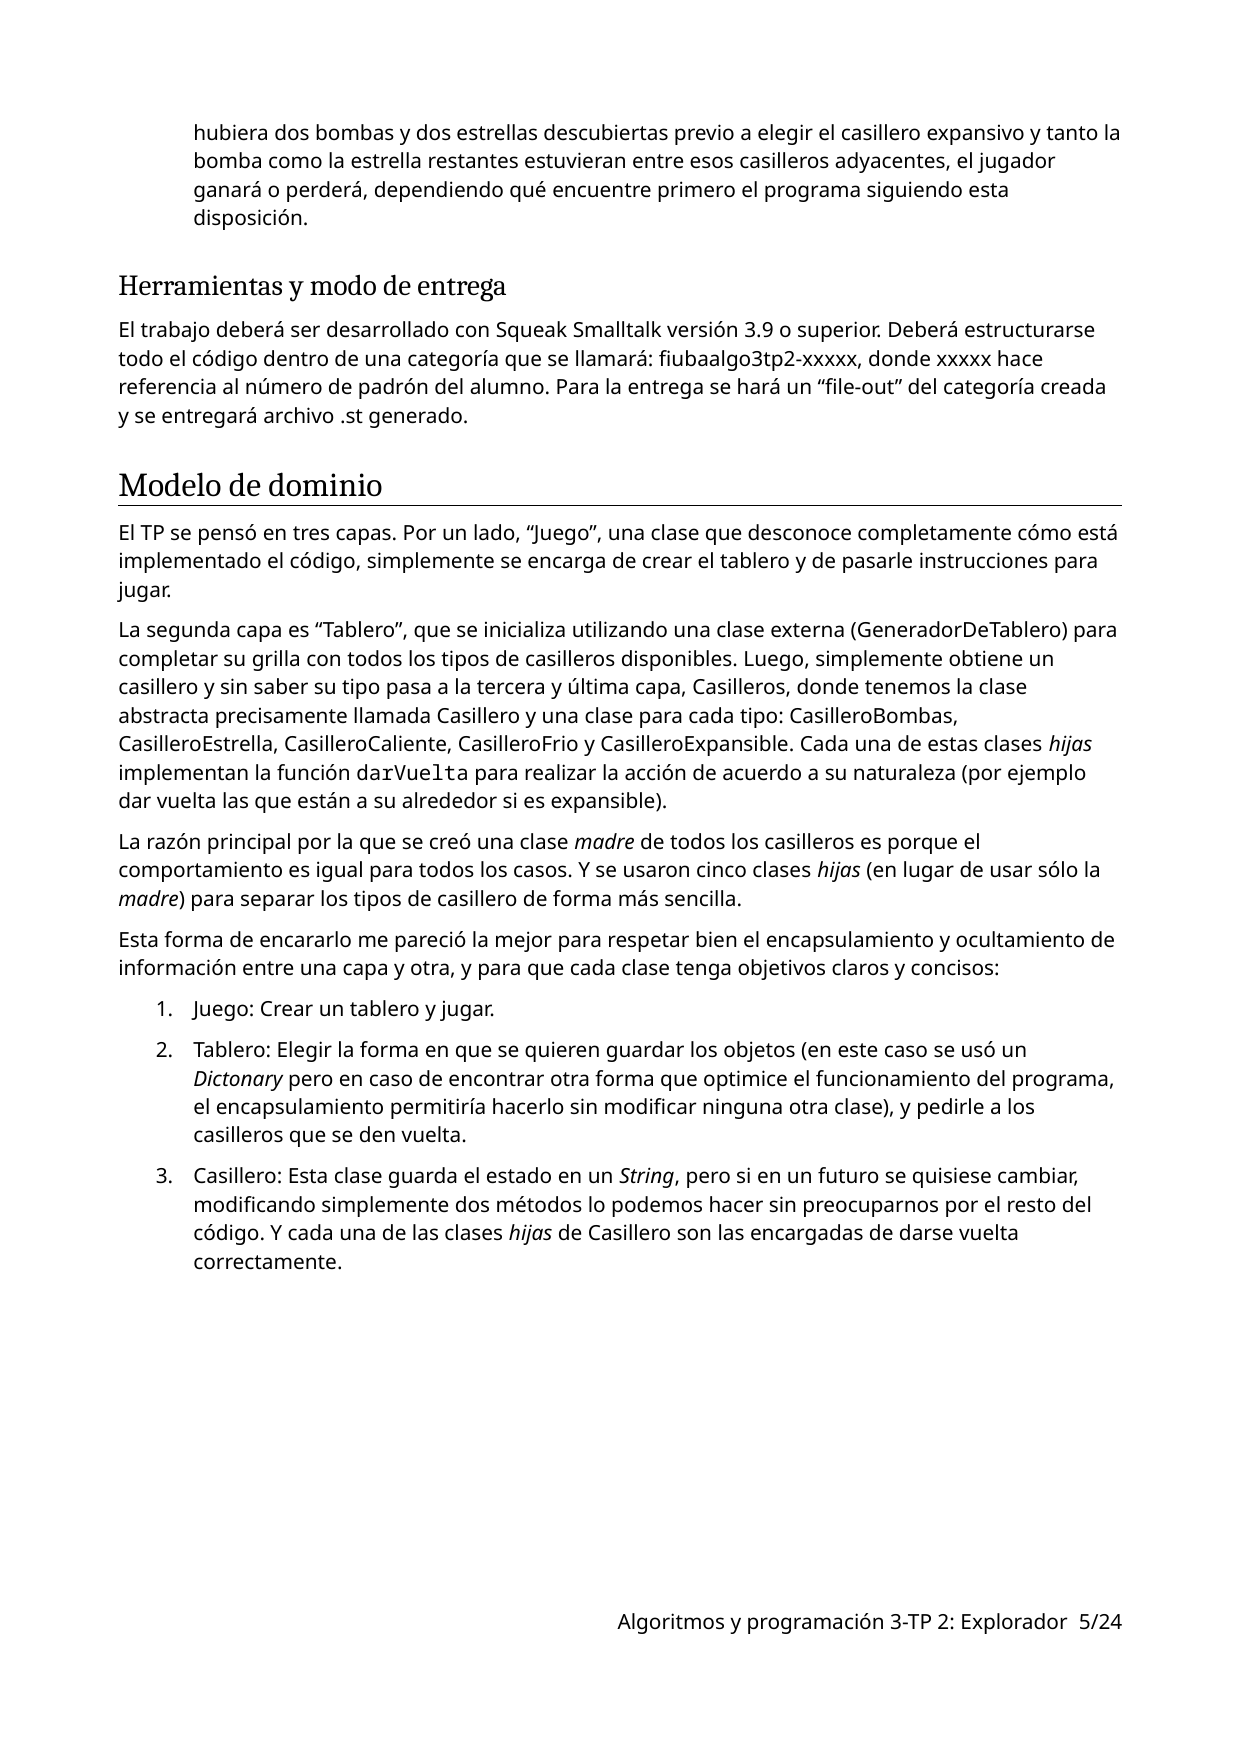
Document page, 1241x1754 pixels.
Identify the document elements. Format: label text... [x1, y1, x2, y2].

subtitle Herramientas y modo de entrega [118, 269, 1122, 303]
text La razón principal por la que se creó una clase madre de todos los casilleros es porque el comportamiento es igual para todos los casos. Y se usaron cinco clases hijas (en lugar de usar sólo la madre) para separar los tipos de casillero de forma más sencilla. [118, 827, 1122, 912]
text El TP se pensó en tres capas. Por un lado, “Juego”, una clase que desconoce completamente cómo está implementado el código, simplemente se encarga de crear el tablero y de pasarle instrucciones para jugar. [118, 518, 1122, 603]
list Juego: Crear un tablero y jugar. [156, 994, 1122, 1023]
text El trabajo deberá ser desarrollado con Squeak Smalltalk versión 3.9 o superior. Deberá estructurarse todo el código dentro de una categoría que se llamará: fiubaalgo3tp2-xxxxx, donde xxxxx hace referencia al número de padrón del alumno. Para la entrega se hará un “file-out” del categoría creada y se entregará archivo .st generado. [118, 315, 1122, 429]
text Esta forma de encararlo me pareció la mejor para respetar bien el encapsulamiento y ocultamiento de información entre una capa y otra, y para que cada clase tenga objetivos claros y concisos: [118, 925, 1122, 982]
list Tablero: Elegir la forma en que se quieren guardar los objetos (en este caso se usó un Dictonary pero en caso de encontrar otra forma que optimice el funcionamiento del programa, el encapsulamiento permitiría hacerlo sin modificar ninguna otra clase), y pedirle a los casilleros que se den vuelta. [156, 1035, 1122, 1149]
subtitle Modelo de dominio [118, 467, 1122, 505]
list hubiera dos bombas y dos estrellas descubiertas previo a elegir el casillero expansivo y tanto la bomba como la estrella restantes estuvieran entre esos casilleros adyacentes, el jugador ganará o perderá, dependiendo qué encuentre primero el programa siguiendo esta disposición. [156, 118, 1122, 232]
text La segunda capa es “Tablero”, que se inicializa utilizando una clase externa (GeneradorDeTablero) para completar su grilla con todos los tipos de casilleros disponibles. Luego, simplemente obtiene un casillero y sin saber su tipo pasa a la tercera y última capa, Casilleros, donde tenemos la clase abstracta precisamente llamada Casillero y una clase para cada tipo: CasilleroBombas, CasilleroEstrella, CasilleroCaliente, CasilleroFrio y CasilleroExpansible. Cada una de estas clases hijas implementan la función darVuelta para realizar la acción de acuerdo a su naturaleza (por ejemplo dar vuelta las que están a su alrededor si es expansible). [118, 616, 1122, 815]
list Casillero: Esta clase guarda el estado en un String, pero si en un futuro se quisiese cambiar, modificando simplemente dos métodos lo podemos hacer sin preocuparnos por el resto del código. Y cada una de las clases hijas de Casillero son las encargadas de darse vuelta correctamente. [156, 1162, 1122, 1275]
